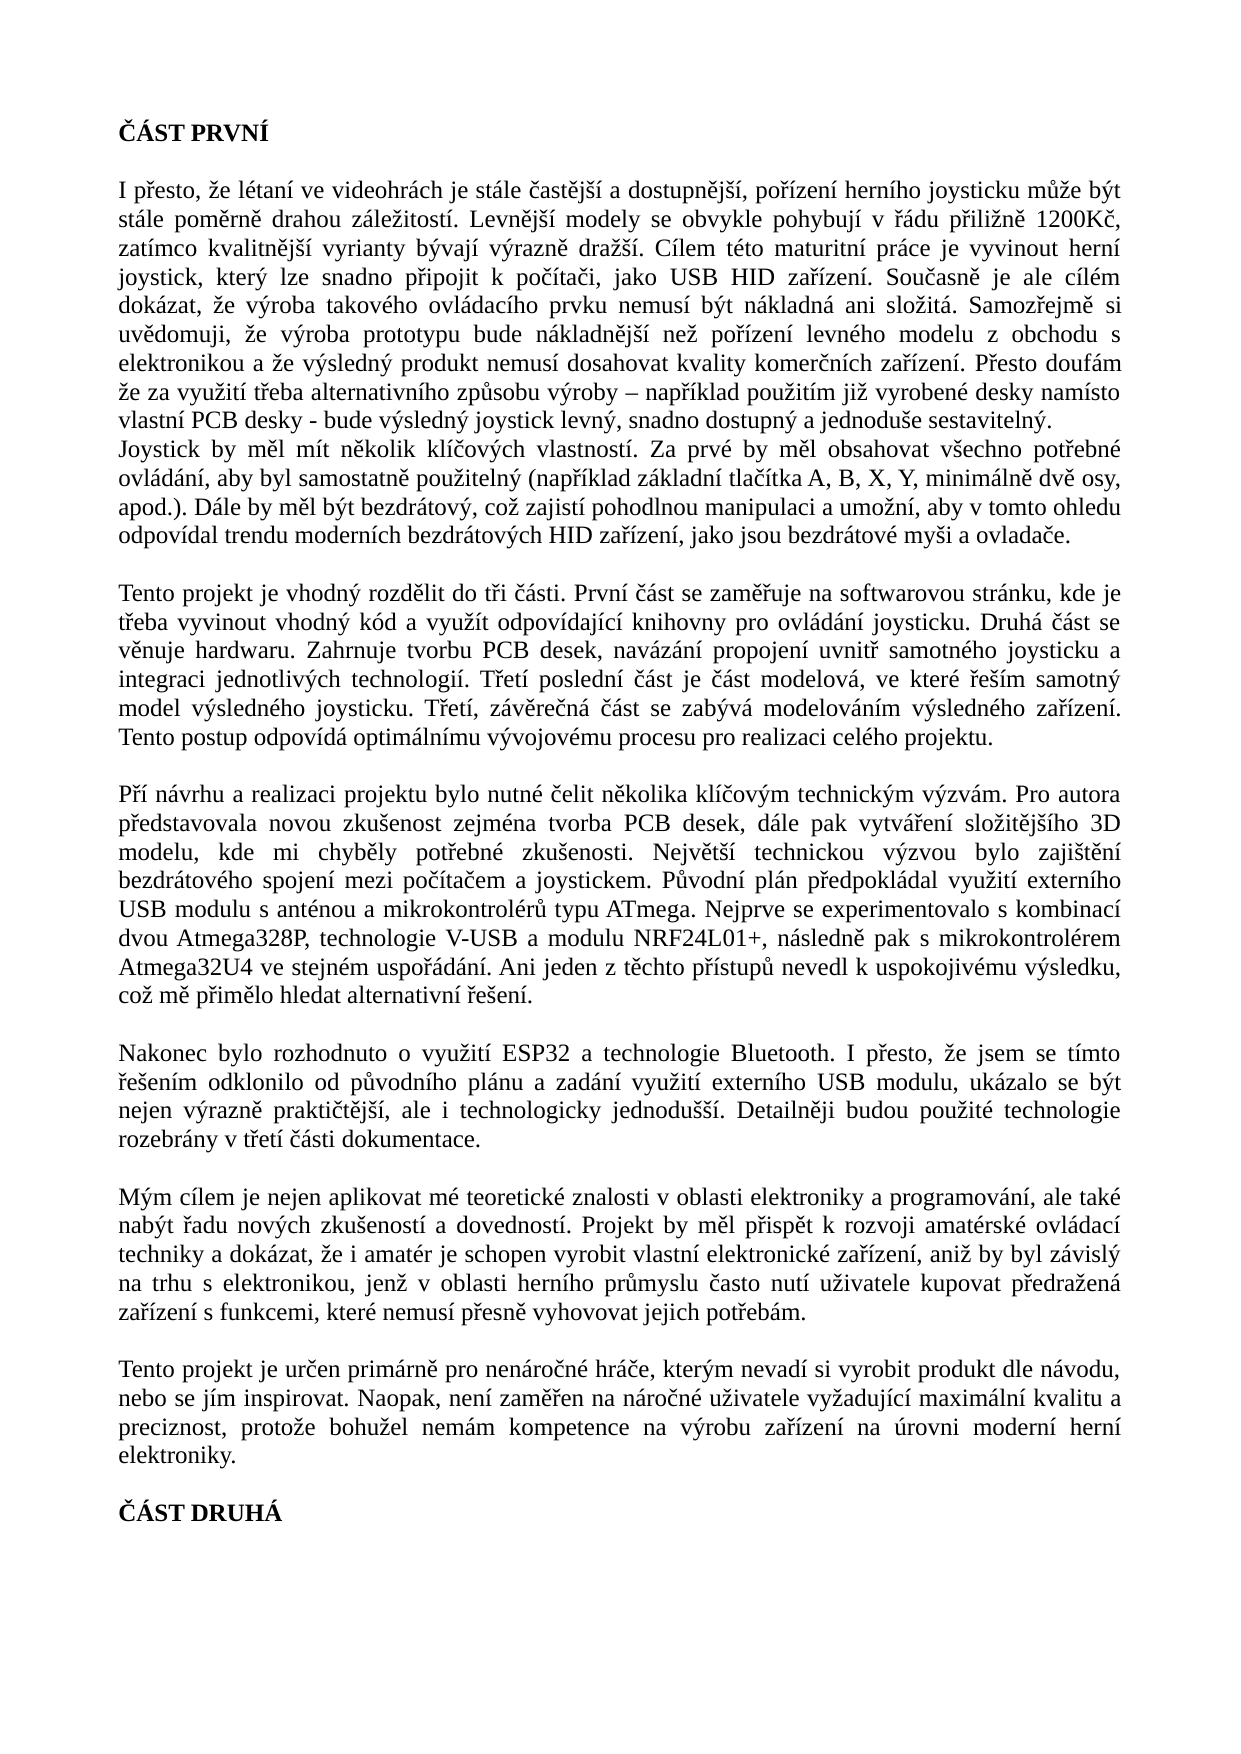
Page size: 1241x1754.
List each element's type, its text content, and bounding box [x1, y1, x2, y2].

text ČÁST PRVNÍ [118, 118, 1122, 147]
text Tento projekt je vhodný rozdělit do tři části. První část se zaměřuje na softwarovou stránku, kde je třeba vyvinout vhodný kód a využít odpovídající knihovny pro ovládání joysticku. Druhá část se věnuje hardwaru. Zahrnuje tvorbu PCB desek, navázání propojení uvnitř samotného joysticku a integraci jednotlivých technologií. Třetí poslední část je část modelová, ve které řeším samotný model výsledného joysticku. Třetí, závěrečná část se zabývá modelováním výsledného zařízení. Tento postup odpovídá optimálnímu vývojovému procesu pro realizaci celého projektu. [118, 578, 1122, 751]
text Joystick by měl mít několik klíčových vlastností. Za prvé by měl obsahovat všechno potřebné ovládání, aby byl samostatně použitelný (například základní tlačítka A, B, X, Y, minimálně dvě osy, apod.). Dále by měl být bezdrátový, což zajistí pohodlnou manipulaci a umožní, aby v tomto ohledu odpovídal trendu moderních bezdrátových HID zařízení, jako jsou bezdrátové myši a ovladače. [118, 434, 1122, 549]
text Nakonec bylo rozhodnuto o využití ESP32 a technologie Bluetooth. I přesto, že jsem se tímto řešením odklonilo od původního plánu a zadání využití externího USB modulu, ukázalo se být nejen výrazně praktičtější, ale i technologicky jednodušší. Detailněji budou použité technologie rozebrány v třetí části dokumentace. [118, 1038, 1122, 1153]
text Mým cílem je nejen aplikovat mé teoretické znalosti v oblasti elektroniky a programování, ale také nabýt řadu nových zkušeností a dovedností. Projekt by měl přispět k rozvoji amatérské ovládací techniky a dokázat, že i amatér je schopen vyrobit vlastní elektronické zařízení, aniž by byl závislý na trhu s elektronikou, jenž v oblasti herního průmyslu často nutí uživatele kupovat předražená zařízení s funkcemi, které nemusí přesně vyhovovat jejich potřebám. [118, 1182, 1122, 1326]
text Tento projekt je určen primárně pro nenáročné hráče, kterým nevadí si vyrobit produkt dle návodu, nebo se jím inspirovat. Naopak, není zaměřen na náročné uživatele vyžadující maximální kvalitu a preciznost, protože bohužel nemám kompetence na výrobu zařízení na úrovni moderní herní elektroniky. [118, 1354, 1122, 1469]
text ČÁST DRUHÁ [118, 1498, 1122, 1527]
text Pří návrhu a realizaci projektu bylo nutné čelit několika klíčovým technickým výzvám. Pro autora představovala novou zkušenost zejména tvorba PCB desek, dále pak vytváření složitějšího 3D modelu, kde mi chyběly potřebné zkušenosti. Největší technickou výzvou bylo zajištění bezdrátového spojení mezi počítačem a joystickem. Původní plán předpokládal využití externího USB modulu s anténou a mikrokontrolérů typu ATmega. Nejprve se experimentovalo s kombinací dvou Atmega328P, technologie V-USB a modulu NRF24L01+, následně pak s mikrokontrolérem Atmega32U4 ve stejném uspořádání. Ani jeden z těchto přístupů nevedl k uspokojivému výsledku, což mě přimělo hledat alternativní řešení. [118, 779, 1122, 1009]
text I přesto, že létaní ve videohrách je stále častější a dostupnější, pořízení herního joysticku může být stále poměrně drahou záležitostí. Levnější modely se obvykle pohybují v řádu přiližně 1200Kč, zatímco kvalitnější vyrianty bývají výrazně dražší. Cílem této maturitní práce je vyvinout herní joystick, který lze snadno připojit k počítači, jako USB HID zařízení. Současně je ale cílém dokázat, že výroba takového ovládacího prvku nemusí být nákladná ani složitá. Samozřejmě si uvědomuji, že výroba prototypu bude nákladnější než pořízení levného modelu z obchodu s elektronikou a že výsledný produkt nemusí dosahovat kvality komerčních zařízení. Přesto doufám že za využití třeba alternativního způsobu výroby – například použitím již vyrobené desky namísto vlastní PCB desky - bude výsledný joystick levný, snadno dostupný a jednoduše sestavitelný. [118, 176, 1122, 434]
